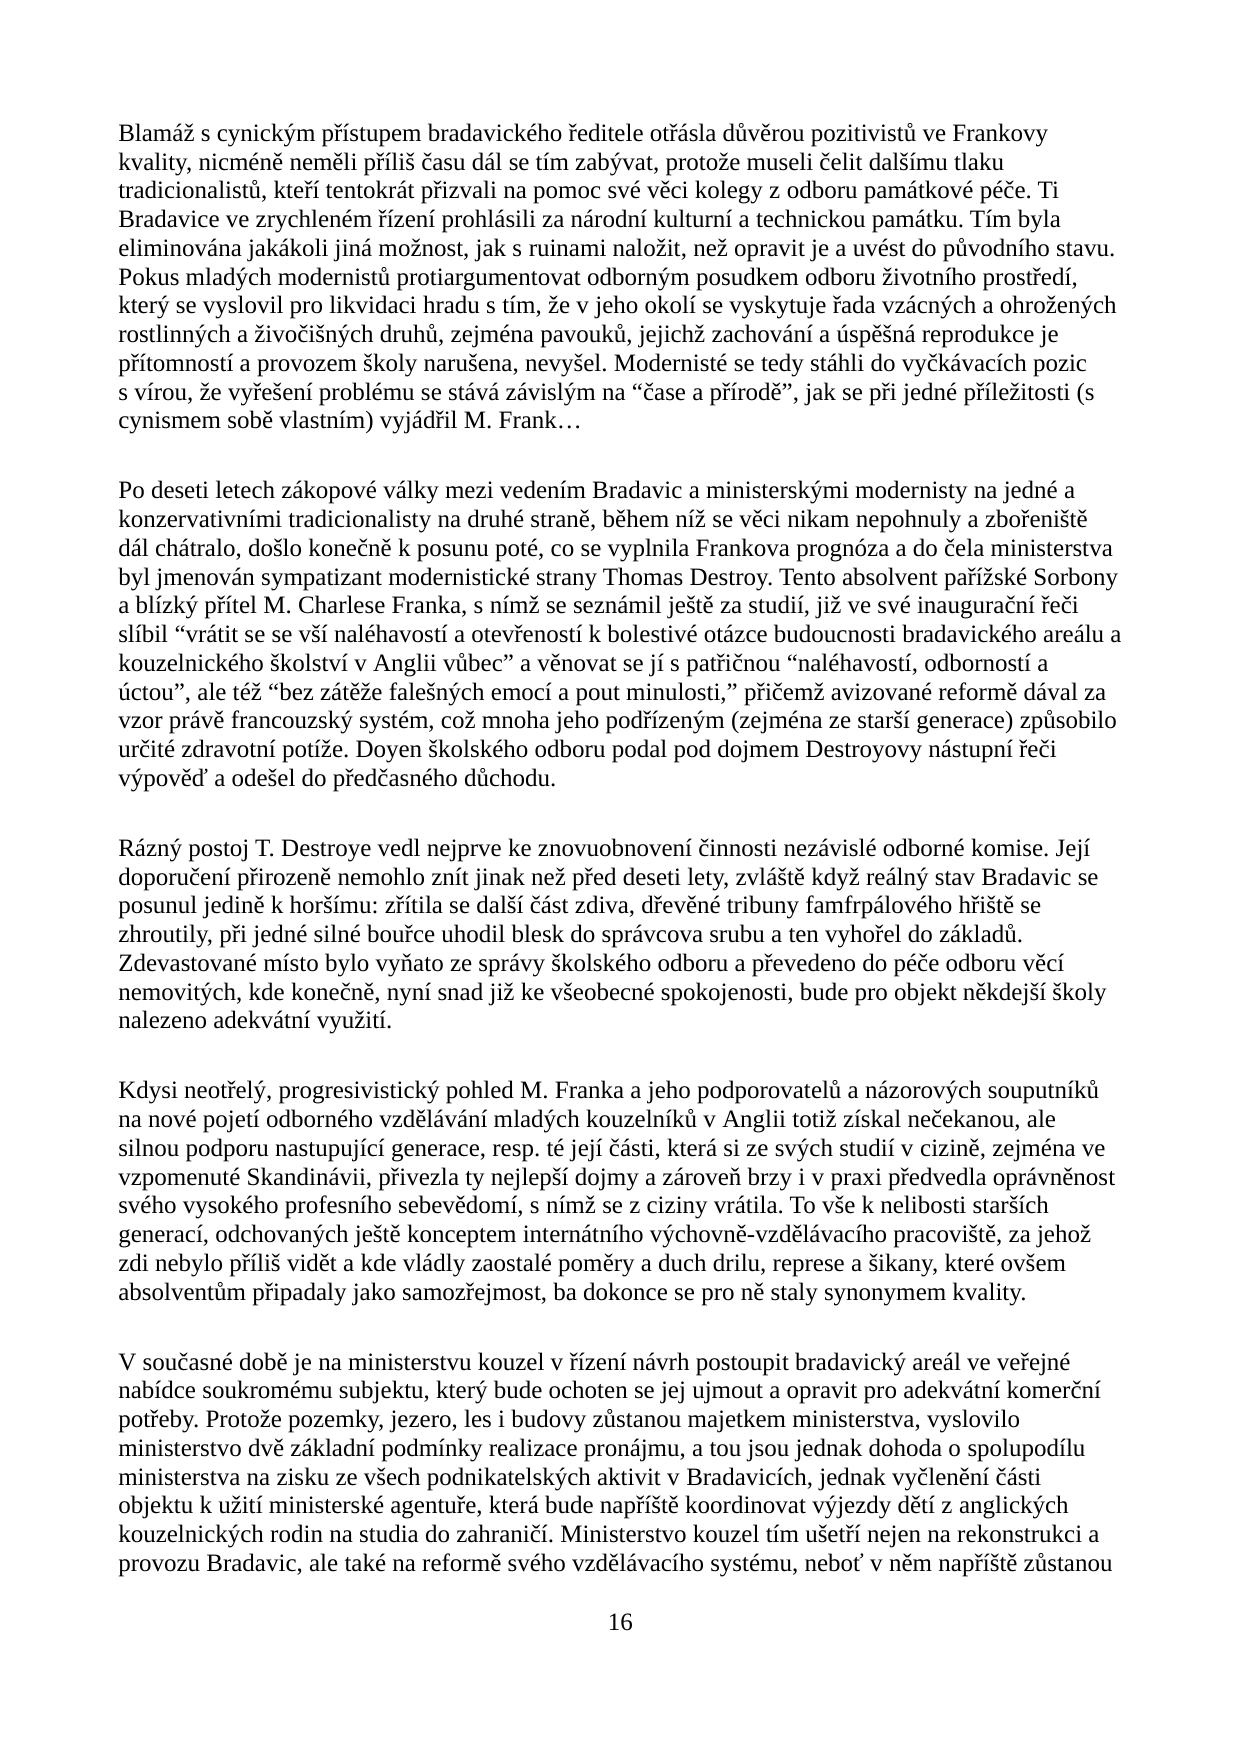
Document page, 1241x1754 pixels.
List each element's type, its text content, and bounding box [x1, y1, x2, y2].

text Blamáž s cynickým přístupem bradavického ředitele otřásla důvěrou pozitivistů ve Frankovy kvality, nicméně neměli příliš času dál se tím zabývat, protože museli čelit dalšímu tlaku tradicionalistů, kteří tentokrát přizvali na pomoc své věci kolegy z odboru památkové péče. Ti Bradavice ve zrychleném řízení prohlásili za národní kulturní a technickou památku. Tím byla eliminována jakákoli jiná možnost, jak s ruinami naložit, než opravit je a uvést do původního stavu. Pokus mladých modernistů protiargumentovat odborným posudkem odboru životního prostředí, který se vyslovil pro likvidaci hradu s tím, že v jeho okolí se vyskytuje řada vzácných a ohrožených rostlinných a živočišných druhů, zejména pavouků, jejichž zachování a úspěšná reprodukce je přítomností a provozem školy narušena, nevyšel. Modernisté se tedy stáhli do vyčkávacích pozic s vírou, že vyřešení problému se stává závislým na “čase a přírodě”, jak se při jedné příležitosti (s cynismem sobě vlastním) vyjádřil M. Frank… [118, 118, 1122, 463]
text V současné době je na ministerstvu kouzel v řízení návrh postoupit bradavický areál ve veřejné nabídce soukromému subjektu, který bude ochoten se jej ujmout a opravit pro adekvátní komerční potřeby. Protože pozemky, jezero, les i budovy zůstanou majetkem ministerstva, vyslovilo ministerstvo dvě základní podmínky realizace pronájmu, a tou jsou jednak dohoda o spolupodílu ministerstva na zisku ze všech podnikatelských aktivit v Bradavicích, jednak vyčlenění části objektu k užití ministerské agentuře, která bude napříště koordinovat výjezdy dětí z anglických kouzelnických rodin na studia do zahraničí. Ministerstvo kouzel tím ušetří nejen na rekonstrukci a provozu Bradavic, ale také na reformě svého vzdělávacího systému, neboť v něm napříště zůstanou [118, 1347, 1122, 1577]
text Kdysi neotřelý, progresivistický pohled M. Franka a jeho podporovatelů a názorových souputníků na nové pojetí odborného vzdělávání mladých kouzelníků v Anglii totiž získal nečekanou, ale silnou podporu nastupující generace, resp. té její části, která si ze svých studií v cizině, zejména ve vzpomenuté Skandinávii, přivezla ty nejlepší dojmy a zároveň brzy i v praxi předvedla oprávněnost svého vysokého profesního sebevědomí, s nímž se z ciziny vrátila. To vše k nelibosti starších generací, odchovaných ještě konceptem internátního výchovně-vzdělávacího pracoviště, za jehož zdi nebylo příliš vidět a kde vládly zaostalé poměry a duch drilu, represe a šikany, které ovšem absolventům připadaly jako samozřejmost, ba dokonce se pro ně staly synonymem kvality. [118, 1076, 1122, 1334]
text Po deseti letech zákopové války mezi vedením Bradavic a ministerskými modernisty na jedné a konzervativními tradicionalisty na druhé straně, během níž se věci nikam nepohnuly a zbořeniště dál chátralo, došlo konečně k posunu poté, co se vyplnila Frankova prognóza a do čela ministerstva byl jmenován sympatizant modernistické strany Thomas Destroy. Tento absolvent pařížské Sorbony a blízký přítel M. Charlese Franka, s nímž se seznámil ještě za studií, již ve své inaugurační řeči slíbil “vrátit se se vší naléhavostí a otevřeností k bolestivé otázce budoucnosti bradavického areálu a kouzelnického školství v Anglii vůbec” a věnovat se jí s patřičnou “naléhavostí, odborností a úctou”, ale též “bez zátěže falešných emocí a pout minulosti,” přičemž avizované reformě dával za vzor právě francouzský systém, což mnoha jeho podřízeným (zejména ze starší generace) způsobilo určité zdravotní potíže. Doyen školského odboru podal pod dojmem Destroyovy nástupní řeči výpověď a odešel do předčasného důchodu. [118, 476, 1122, 821]
text Rázný postoj T. Destroye vedl nejprve ke znovuobnovení činnosti nezávislé odborné komise. Její doporučení přirozeně nemohlo znít jinak než před deseti lety, zvláště když reálný stav Bradavic se posunul jedině k horšímu: zřítila se další část zdiva, dřevěné tribuny famfrpálového hřiště se zhroutily, při jedné silné bouřce uhodil blesk do správcova srubu a ten vyhořel do základů. Zdevastované místo bylo vyňato ze správy školského odboru a převedeno do péče odboru věcí nemovitých, kde konečně, nyní snad již ke všeobecné spokojenosti, bude pro objekt někdejší školy nalezeno adekvátní využití. [118, 833, 1122, 1063]
